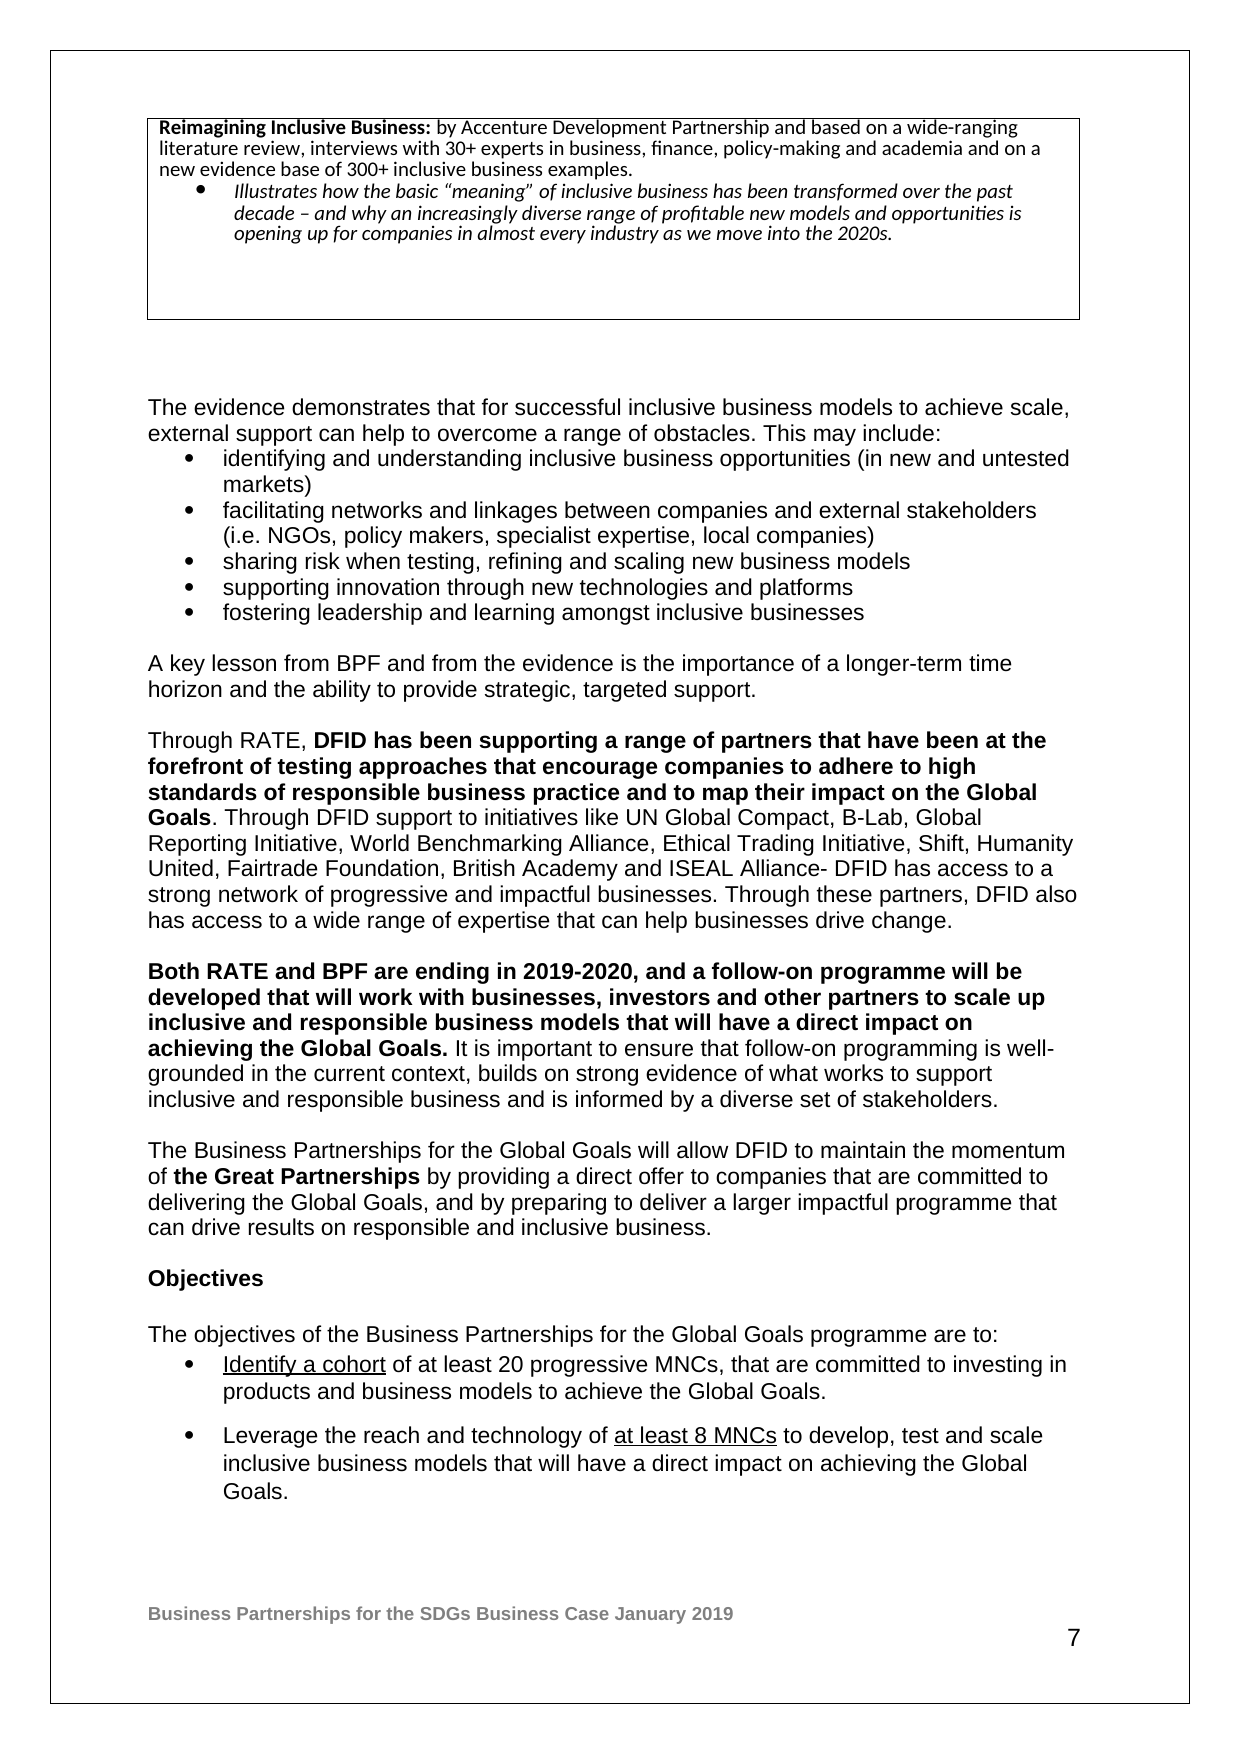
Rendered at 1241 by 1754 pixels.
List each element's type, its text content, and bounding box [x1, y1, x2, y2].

list fostering leadership and learning amongst inclusive businesses [185, 600, 1081, 625]
list identifying and understanding inclusive business opportunities (in new and untested markets) [185, 446, 1081, 497]
text Both RATE and BPF are ending in 2019-2020, and a follow-on programme will be developed that will work with businesses, investors and other partners to scale up inclusive and responsible business models that will have a direct impact on achieving the Global Goals. It is important to ensure that follow-on programming is well-grounded in the current context, builds on strong evidence of what works to support inclusive and responsible business and is informed by a diverse set of stakeholders. [148, 958, 1081, 1112]
list Identify a cohort of at least 20 progressive MNCs, that are committed to investing in products and business models to achieve the Global Goals. [185, 1351, 1081, 1404]
list supporting innovation through new technologies and platforms [185, 574, 1081, 600]
text A key lesson from BPF and from the evidence is the importance of a longer-term time horizon and the ability to provide strategic, targeted support. [148, 651, 1081, 702]
text Objectives [148, 1266, 1081, 1292]
list facilitating networks and linkages between companies and external stakeholders (i.e. NGOs, policy makers, specialist expertise, local companies) [185, 497, 1081, 548]
text Through RATE, DFID has been supporting a range of partners that have been at the forefront of testing approaches that encourage companies to adhere to high standards of responsible business practice and to map their impact on the Global Goals. Through DFID support to initiatives like UN Global Compact, B-Lab, Global Reporting Initiative, World Benchmarking Alliance, Ethical Trading Initiative, Shift, Humanity United, Fairtrade Foundation, British Academy and ISEAL Alliance- DFID has access to a strong network of progressive and impactful businesses. Through these partners, DFID also has access to a wide range of expertise that can help businesses drive change. [148, 728, 1081, 933]
text The Business Partnerships for the Global Goals will allow DFID to maintain the momentum of the Great Partnerships by providing a direct offer to companies that are committed to delivering the Global Goals, and by preparing to deliver a larger impactful programme that can drive results on responsible and inclusive business. [148, 1138, 1081, 1240]
list Leverage the reach and technology of at least 8 MNCs to develop, test and scale inclusive business models that will have a direct impact on achieving the Global Goals. [185, 1423, 1081, 1504]
text The evidence demonstrates that for successful inclusive business models to achieve scale, external support can help to overcome a range of obstacles. This may include: [148, 395, 1081, 446]
text The objectives of the Business Partnerships for the Global Goals programme are to: [148, 1321, 1081, 1347]
table_cell Reimagining Inclusive Business: by Accenture Development Partnership and based on a wide-ranging literature review, interviews with 30+ experts in business, finance, policy-making and academia and on a new evidence base of 300+ inclusive business examples. Illustrates how the basic “meaning” of inclusive business has been transformed over the past decade – and why an increasingly diverse range of profitable new models and opportunities is opening up for companies in almost every industry as we move into the 2020s. [148, 119, 1079, 319]
list sharing risk when testing, refining and scaling new business models [185, 548, 1081, 574]
